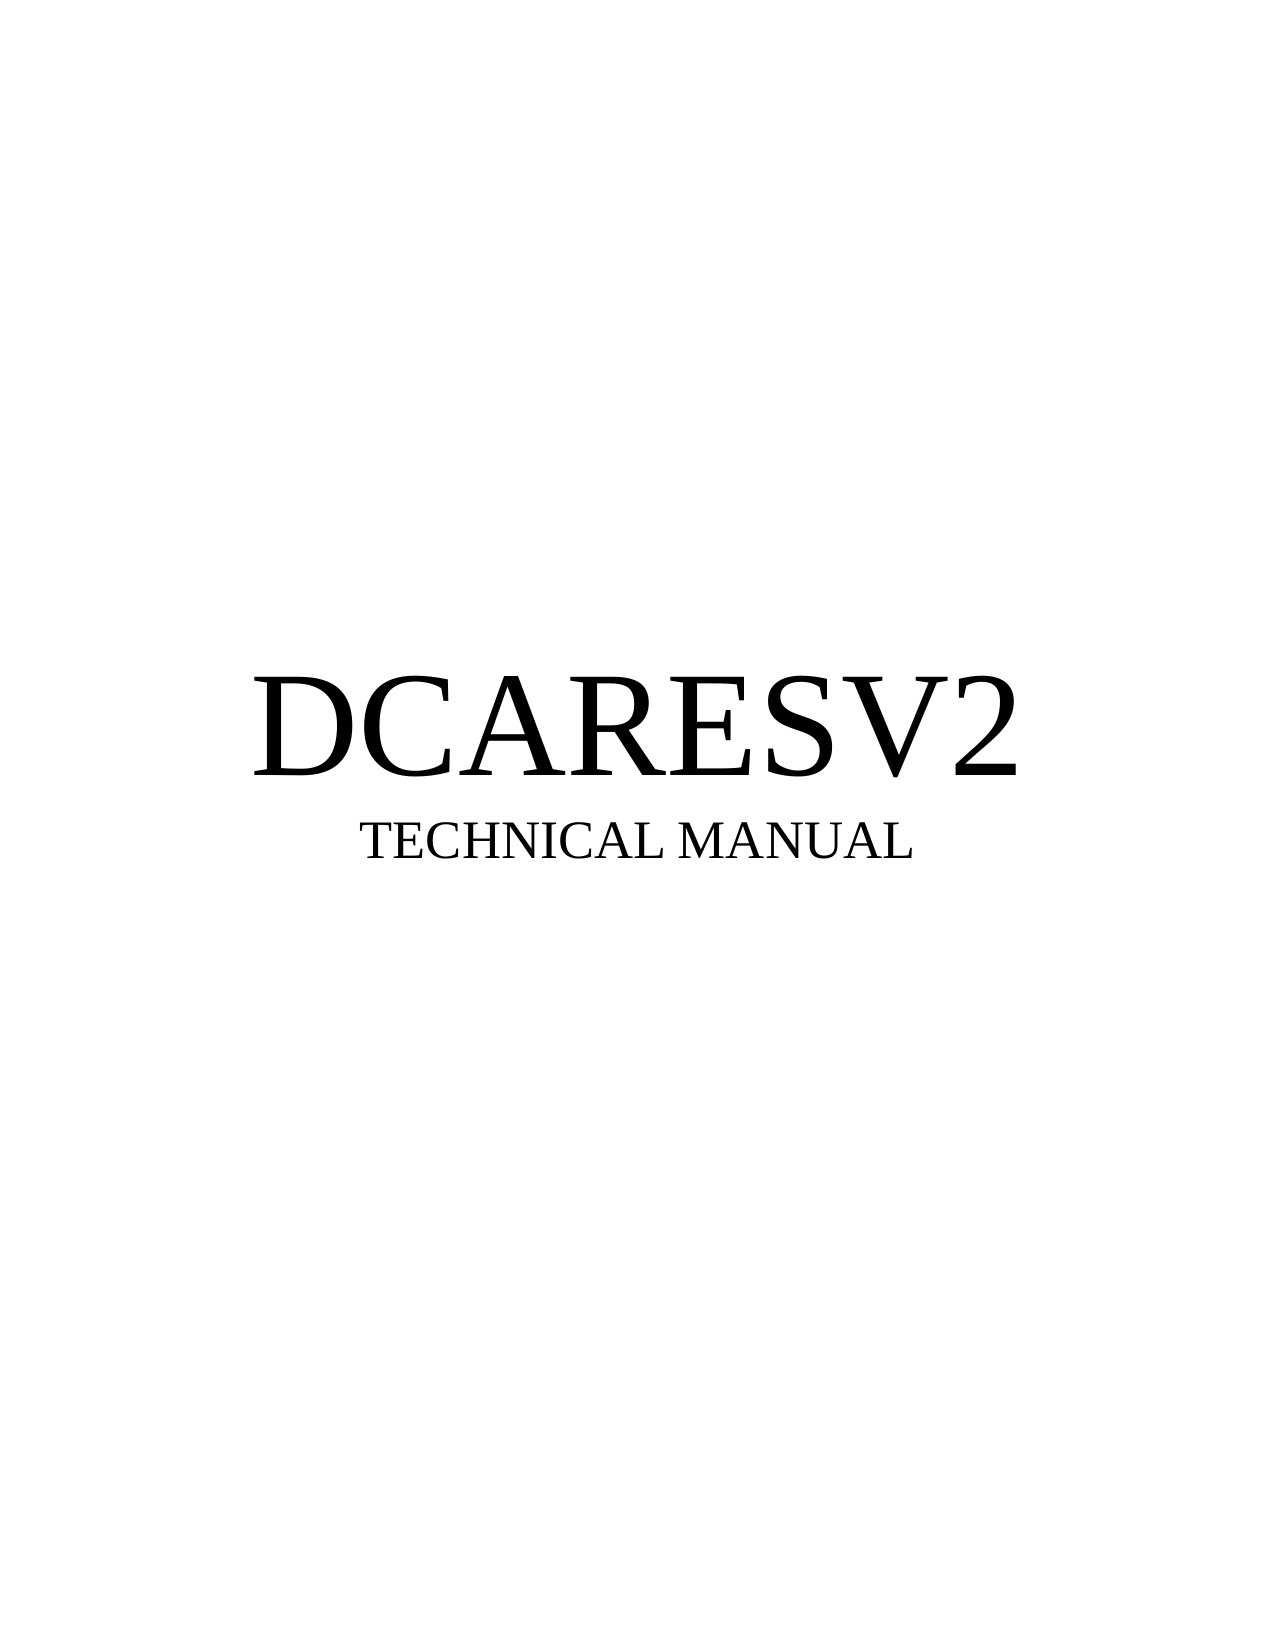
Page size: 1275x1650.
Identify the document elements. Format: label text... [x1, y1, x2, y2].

text DCARESV2 [118, 636, 1157, 808]
text TECHNICAL MANUAL [118, 808, 1157, 870]
